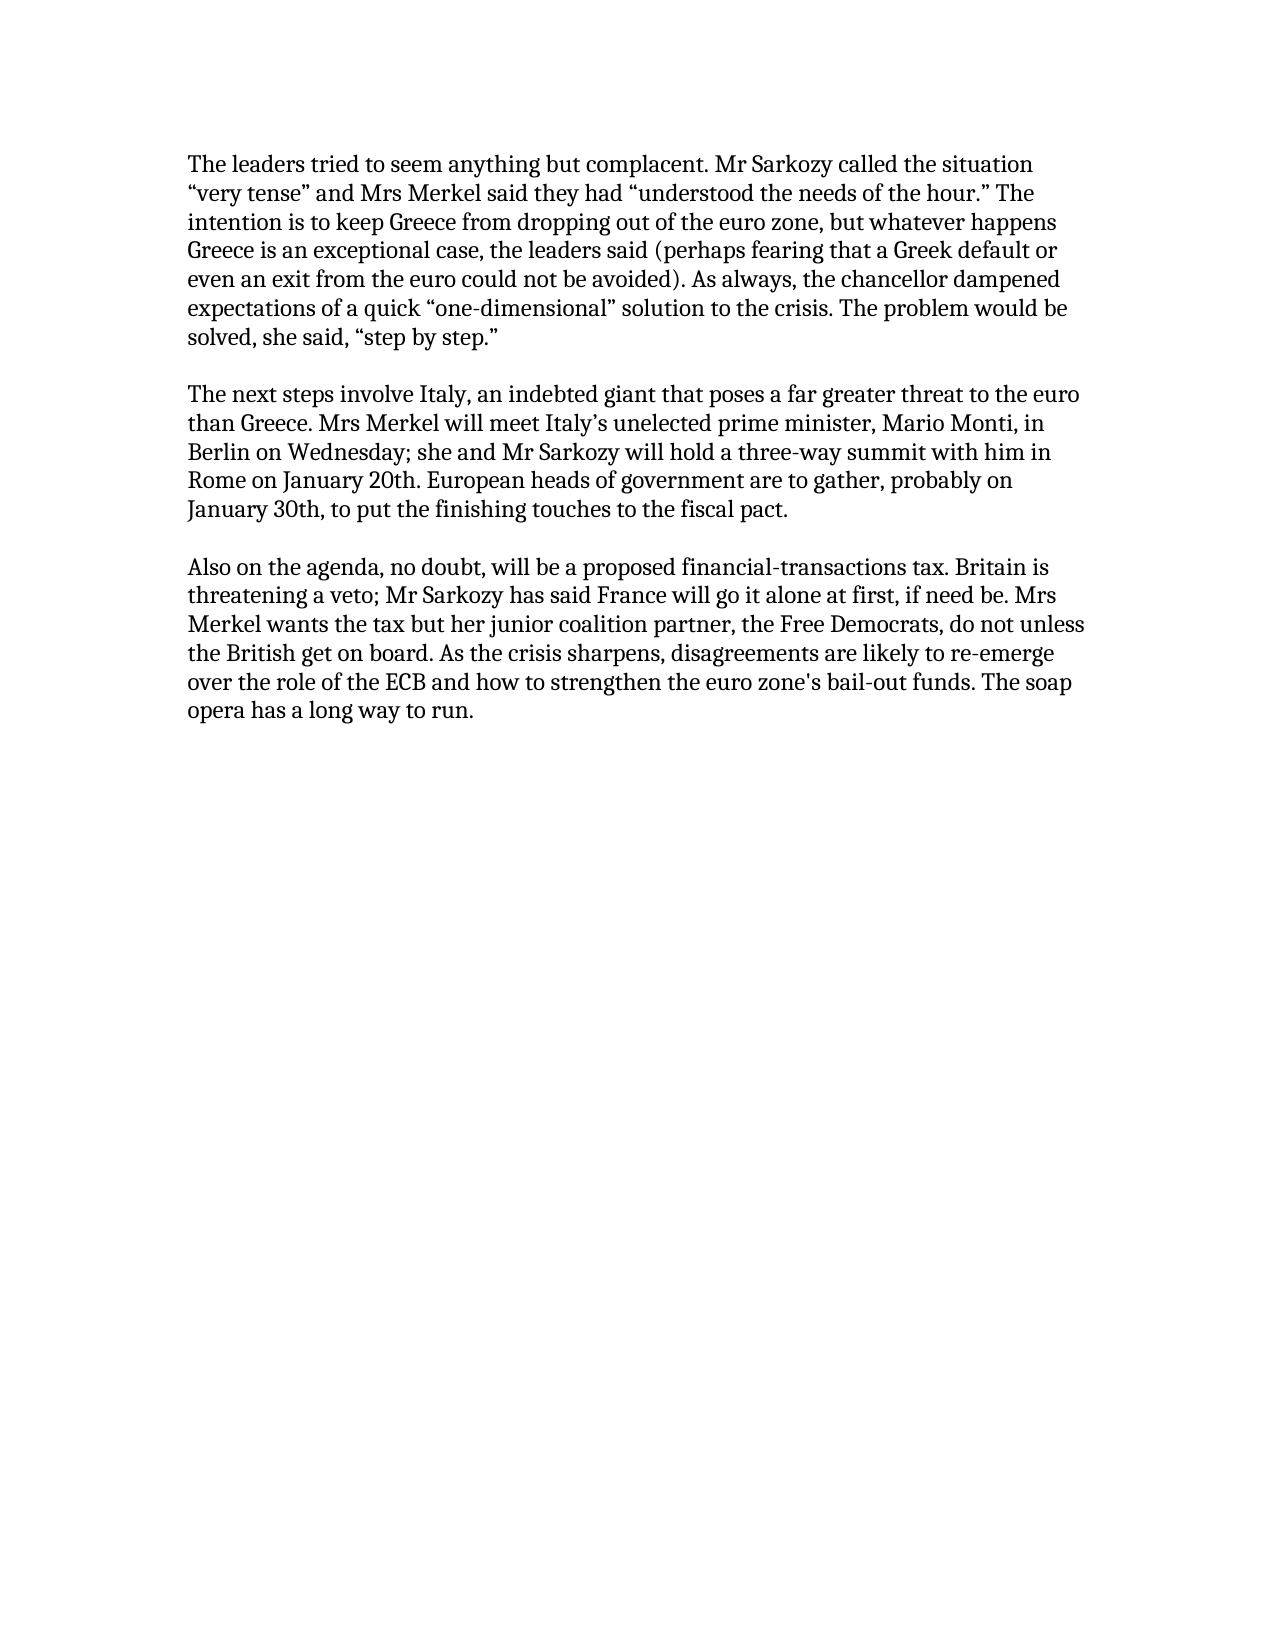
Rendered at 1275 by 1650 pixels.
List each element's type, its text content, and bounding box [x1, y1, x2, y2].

text The next steps involve Italy, an indebted giant that poses a far greater threat to the euro than Greece. Mrs Merkel will meet Italy’s unelected prime minister, Mario Monti, in Berlin on Wednesday; she and Mr Sarkozy will hold a three-way summit with him in Rome on January 20th. European heads of government are to gather, probably on January 30th, to put the finishing touches to the fiscal pact. [187, 380, 1087, 524]
text The leaders tried to seem anything but complacent. Mr Sarkozy called the situation “very tense” and Mrs Merkel said they had “understood the needs of the hour.” The intention is to keep Greece from dropping out of the euro zone, but whatever happens Greece is an exceptional case, the leaders said (perhaps fearing that a Greek default or even an exit from the euro could not be avoided). As always, the chancellor dampened expectations of a quick “one-dimensional” solution to the crisis. The problem would be solved, she said, “step by step.” [187, 150, 1087, 351]
text Also on the agenda, no doubt, will be a proposed financial-transactions tax. Britain is threatening a veto; Mr Sarkozy has said France will go it alone at first, if need be. Mrs Merkel wants the tax but her junior coalition partner, the Free Democrats, do not unless the British get on board. As the crisis sharpens, disagreements are likely to re-emerge over the role of the ECB and how to strengthen the euro zone's bail-out funds. The soap opera has a long way to run. [187, 552, 1087, 725]
